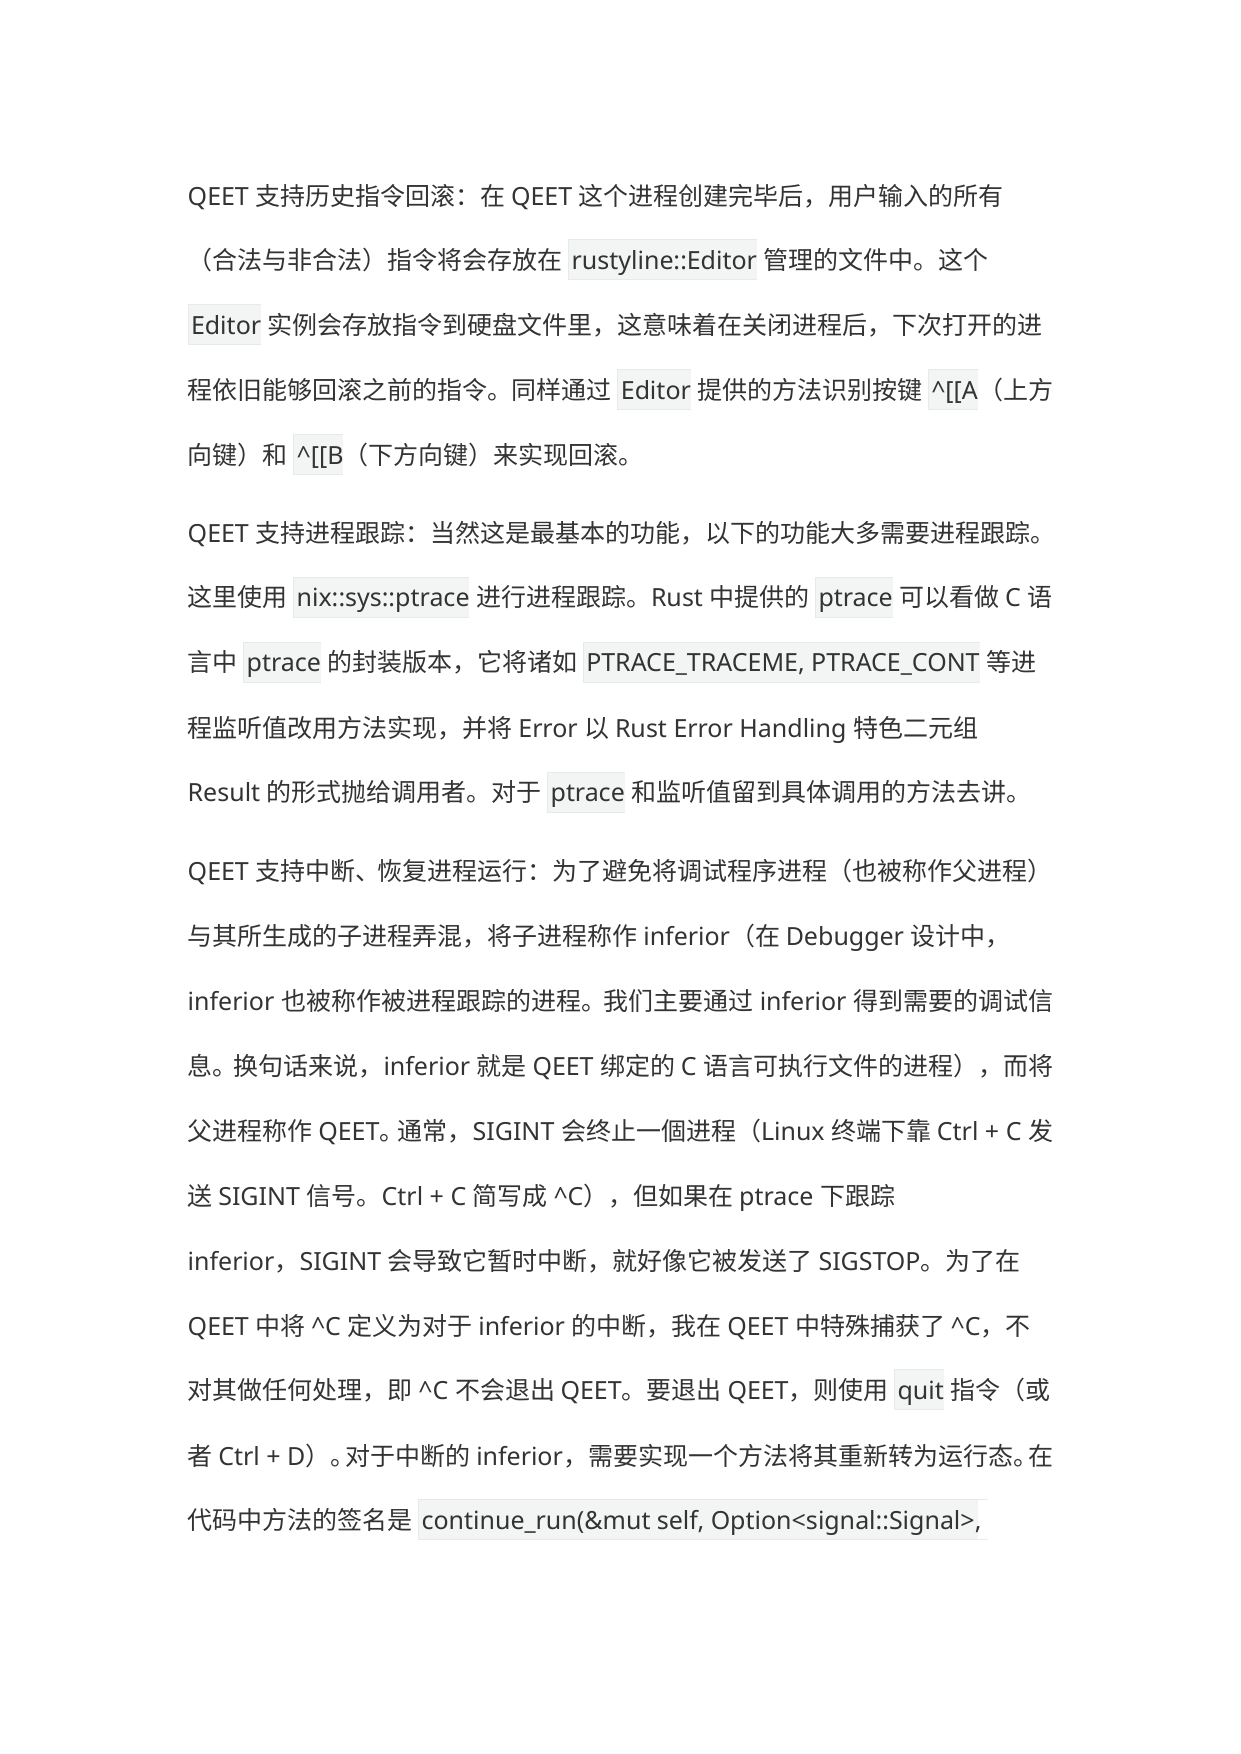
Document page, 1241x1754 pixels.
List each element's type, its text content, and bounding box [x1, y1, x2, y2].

text QEET 支持进程跟踪：当然这是最基本的功能，以下的功能大多需要进程跟踪。这里使用 nix::sys::ptrace 进行进程跟踪。Rust 中提供的 ptrace 可以看做 C 语言中 ptrace 的封装版本，它将诸如 PTRACE_TRACEME, PTRACE_CONT 等进程监听值改用方法实现，并将 Error 以 Rust Error Handling 特色二元组 Result 的形式抛给调用者。对于 ptrace 和监听值留到具体调用的方法去讲。 [187, 499, 1053, 824]
text QEET 支持历史指令回滚：在 QEET 这个进程创建完毕后，用户输入的所有（合法与非合法）指令将会存放在 rustyline::Editor 管理的文件中。这个 Editor 实例会存放指令到硬盘文件里，这意味着在关闭进程后，下次打开的进程依旧能够回滚之前的指令。同样通过 Editor 提供的方法识别按键 ^[[A（上方向键）和 ^[[B（下方向键）来实现回滚。 [187, 162, 1053, 487]
text QEET 支持中断、恢复进程运行：为了避免将调试程序进程（也被称作父进程）与其所生成的子进程弄混，将子进程称作 inferior（在 Debugger 设计中，inferior 也被称作被进程跟踪的进程。我们主要通过 inferior 得到需要的调试信息。换句话来说，inferior 就是 QEET 绑定的 C 语言可执行文件的进程），而将父进程称作 QEET。通常，SIGINT 会终止一個进程（Linux 终端下靠 Ctrl + C 发送 SIGINT 信号。Ctrl + C 简写成 ^C），但如果在 ptrace 下跟踪 inferior，SIGINT 会导致它暂时中断，就好像它被发送了 SIGSTOP。为了在 QEET 中将 ^C 定义为对于 inferior 的中断，我在 QEET 中特殊捕获了 ^C，不对其做任何处理，即 ^C 不会退出 QEET。要退出 QEET，则使用 quit 指令（或者 Ctrl + D）。对于中断的 inferior，需要实现一个方法将其重新转为运行态。在代码中方法的签名是 continue_run(&mut self, Option<signal::Signal>, [187, 837, 1053, 1552]
